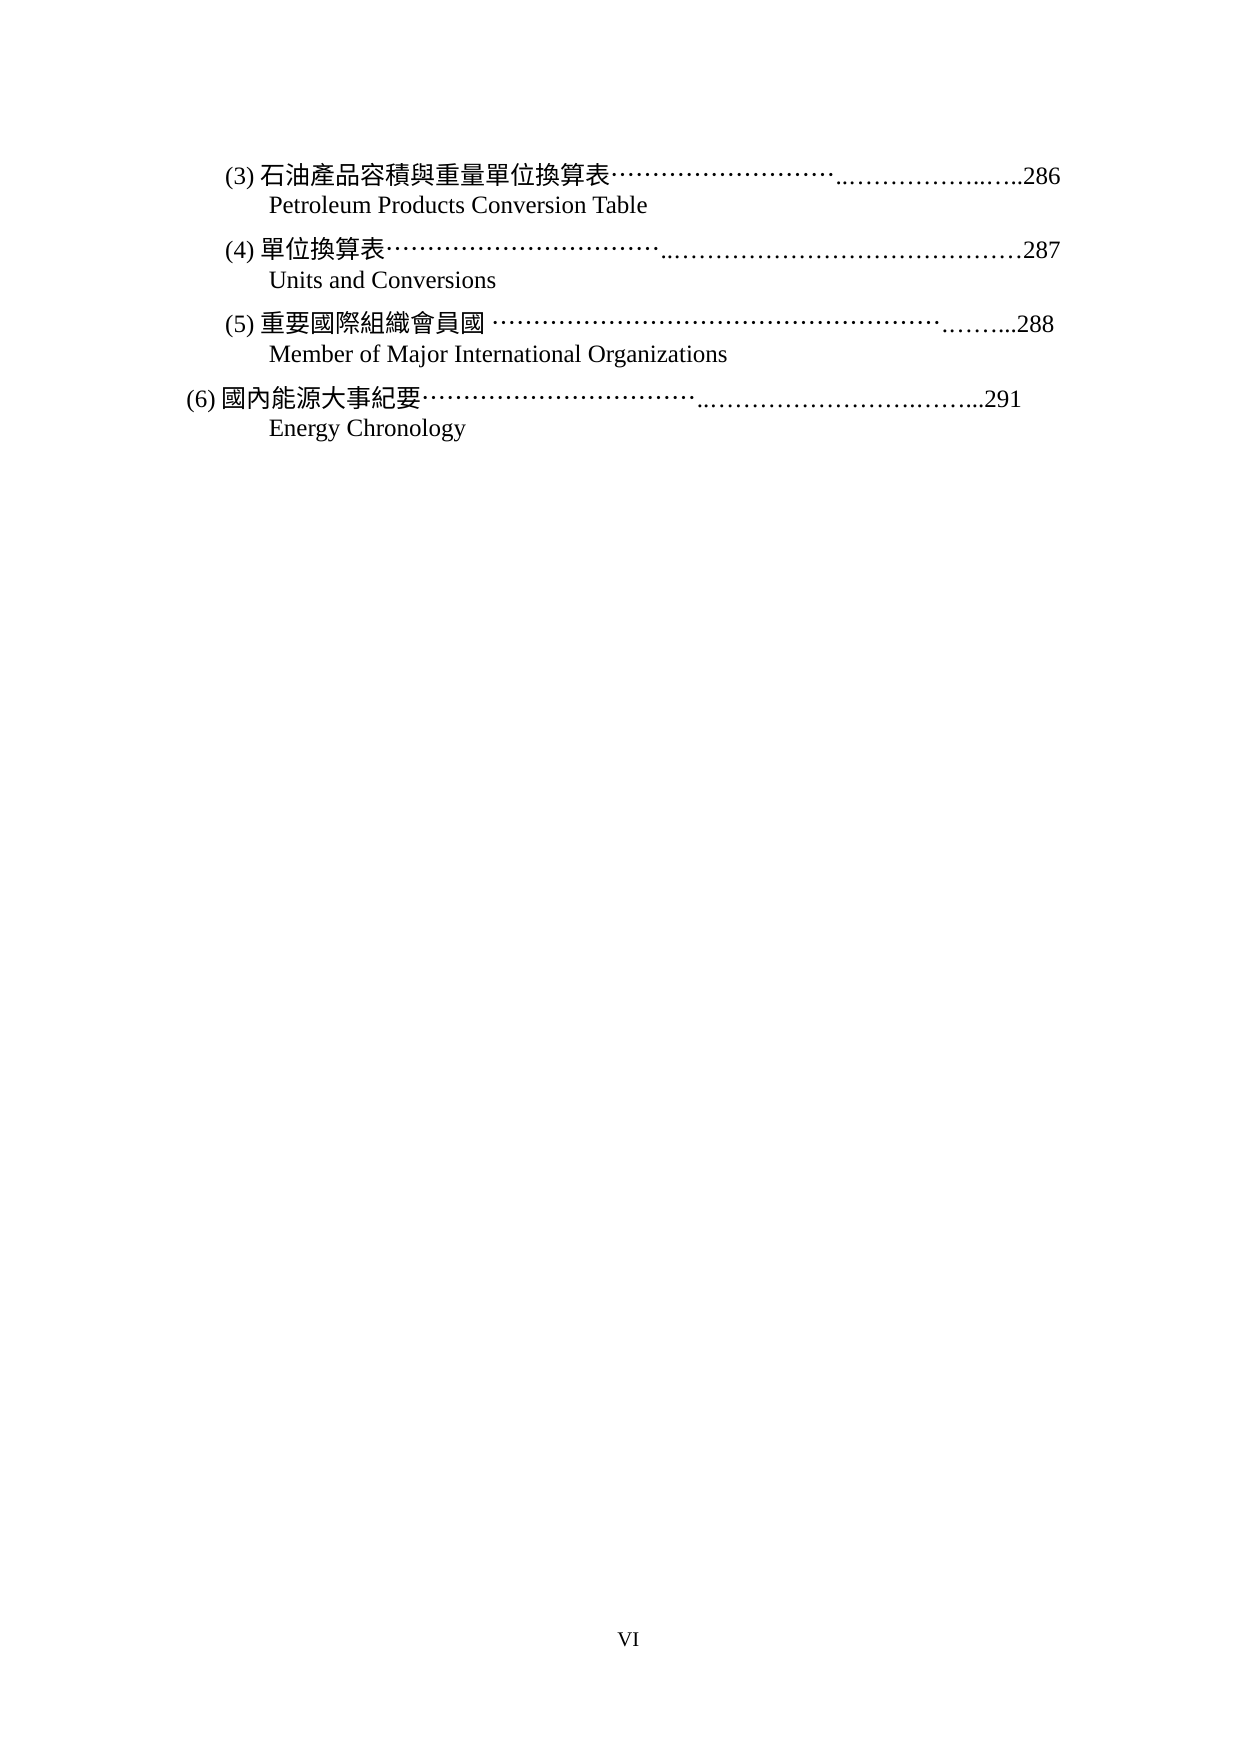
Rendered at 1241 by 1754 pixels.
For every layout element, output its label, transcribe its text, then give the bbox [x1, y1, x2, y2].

text Member of Major International Organizations [262, 340, 1106, 368]
text (3) 石油產品容積與重量單位換算表………………………..……………..…..286 [225, 155, 1106, 191]
text Energy Chronology [262, 414, 1106, 442]
text (6) 國內能源大事紀要……………………………..…………………….……...291 [149, 378, 1106, 414]
text Petroleum Products Conversion Table [262, 191, 1106, 219]
text Units and Conversions [262, 266, 1106, 293]
text (5) 重要國際組織會員國 ……………………………………………….……...288 [225, 304, 1106, 340]
text (4) 單位換算表……………………………..……………………………………287 [225, 229, 1106, 266]
